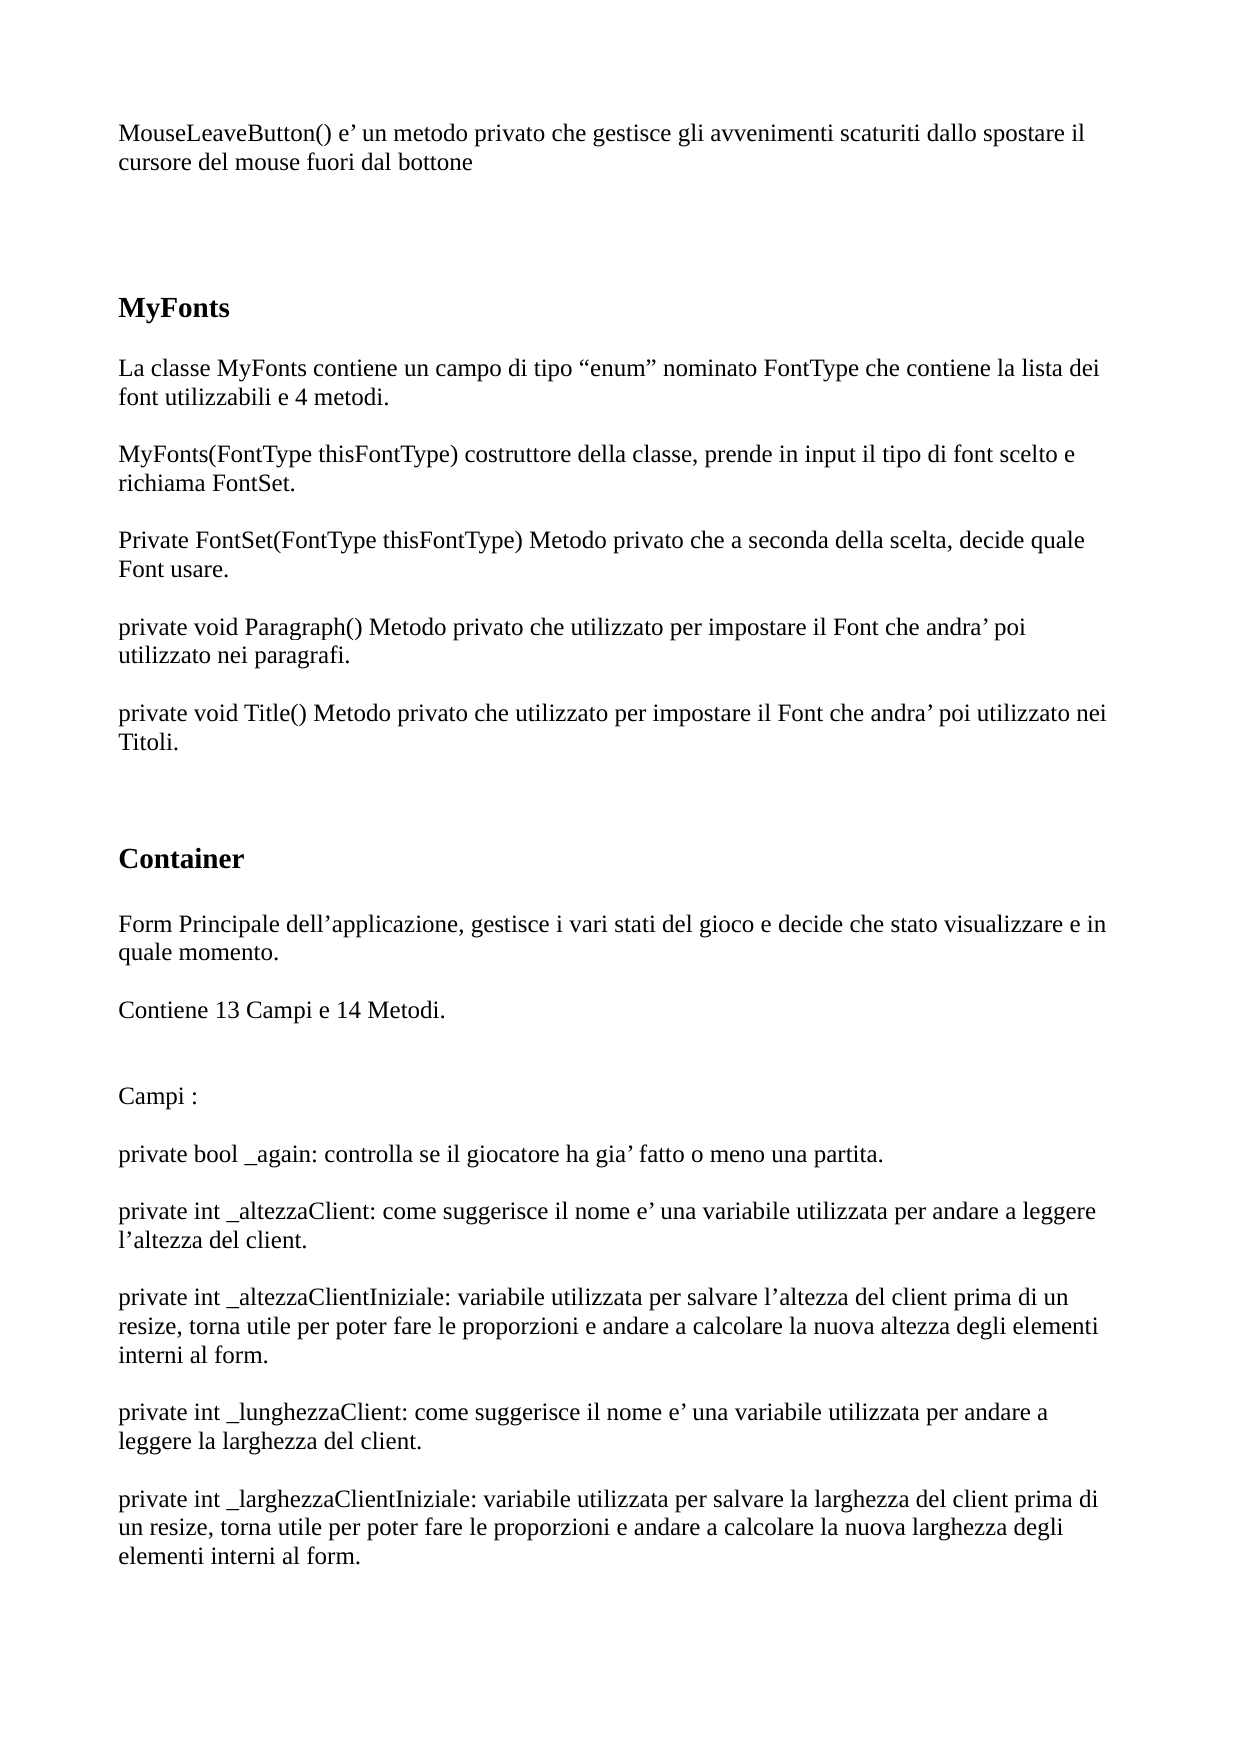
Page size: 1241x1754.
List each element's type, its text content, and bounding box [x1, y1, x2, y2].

text private int _larghezzaClientIniziale: variabile utilizzata per salvare la larghezza del client prima di un resize, torna utile per poter fare le proporzioni e andare a calcolare la nuova larghezza degli elementi interni al form. [118, 1484, 1122, 1570]
text Form Principale dell’applicazione, gestisce i vari stati del gioco e decide che stato visualizzare e in quale momento. [118, 909, 1122, 966]
text Contiene 13 Campi e 14 Metodi. [118, 995, 1122, 1024]
text La classe MyFonts contiene un campo di tipo “enum” nominato FontType che contiene la lista dei font utilizzabili e 4 metodi. [118, 353, 1122, 410]
text Container [118, 842, 1122, 875]
text private int _lunghezzaClient: come suggerisce il nome e’ una variabile utilizzata per andare a leggere la larghezza del client. [118, 1397, 1122, 1455]
text private void Title() Metodo privato che utilizzato per impostare il Font che andra’ poi utilizzato nei Titoli. [118, 698, 1122, 755]
text Campi : [118, 1081, 1122, 1110]
text Private FontSet(FontType thisFontType) Metodo privato che a seconda della scelta, decide quale Font usare. [118, 525, 1122, 583]
text MouseLeaveButton() e’ un metodo privato che gestisce gli avvenimenti scaturiti dallo spostare il cursore del mouse fuori dal bottone [118, 118, 1122, 176]
text MyFonts(FontType thisFontType) costruttore della classe, prende in input il tipo di font scelto e richiama FontSet. [118, 439, 1122, 497]
text private int _altezzaClientIniziale: variabile utilizzata per salvare l’altezza del client prima di un resize, torna utile per poter fare le proporzioni e andare a calcolare la nuova altezza degli elementi interni al form. [118, 1282, 1122, 1369]
text private bool _again: controlla se il giocatore ha gia’ fatto o meno una partita. [118, 1139, 1122, 1167]
text private int _altezzaClient: come suggerisce il nome e’ una variabile utilizzata per andare a leggere l’altezza del client. [118, 1196, 1122, 1254]
text MyFonts [118, 291, 1122, 324]
text private void Paragraph() Metodo privato che utilizzato per impostare il Font che andra’ poi utilizzato nei paragrafi. [118, 612, 1122, 669]
